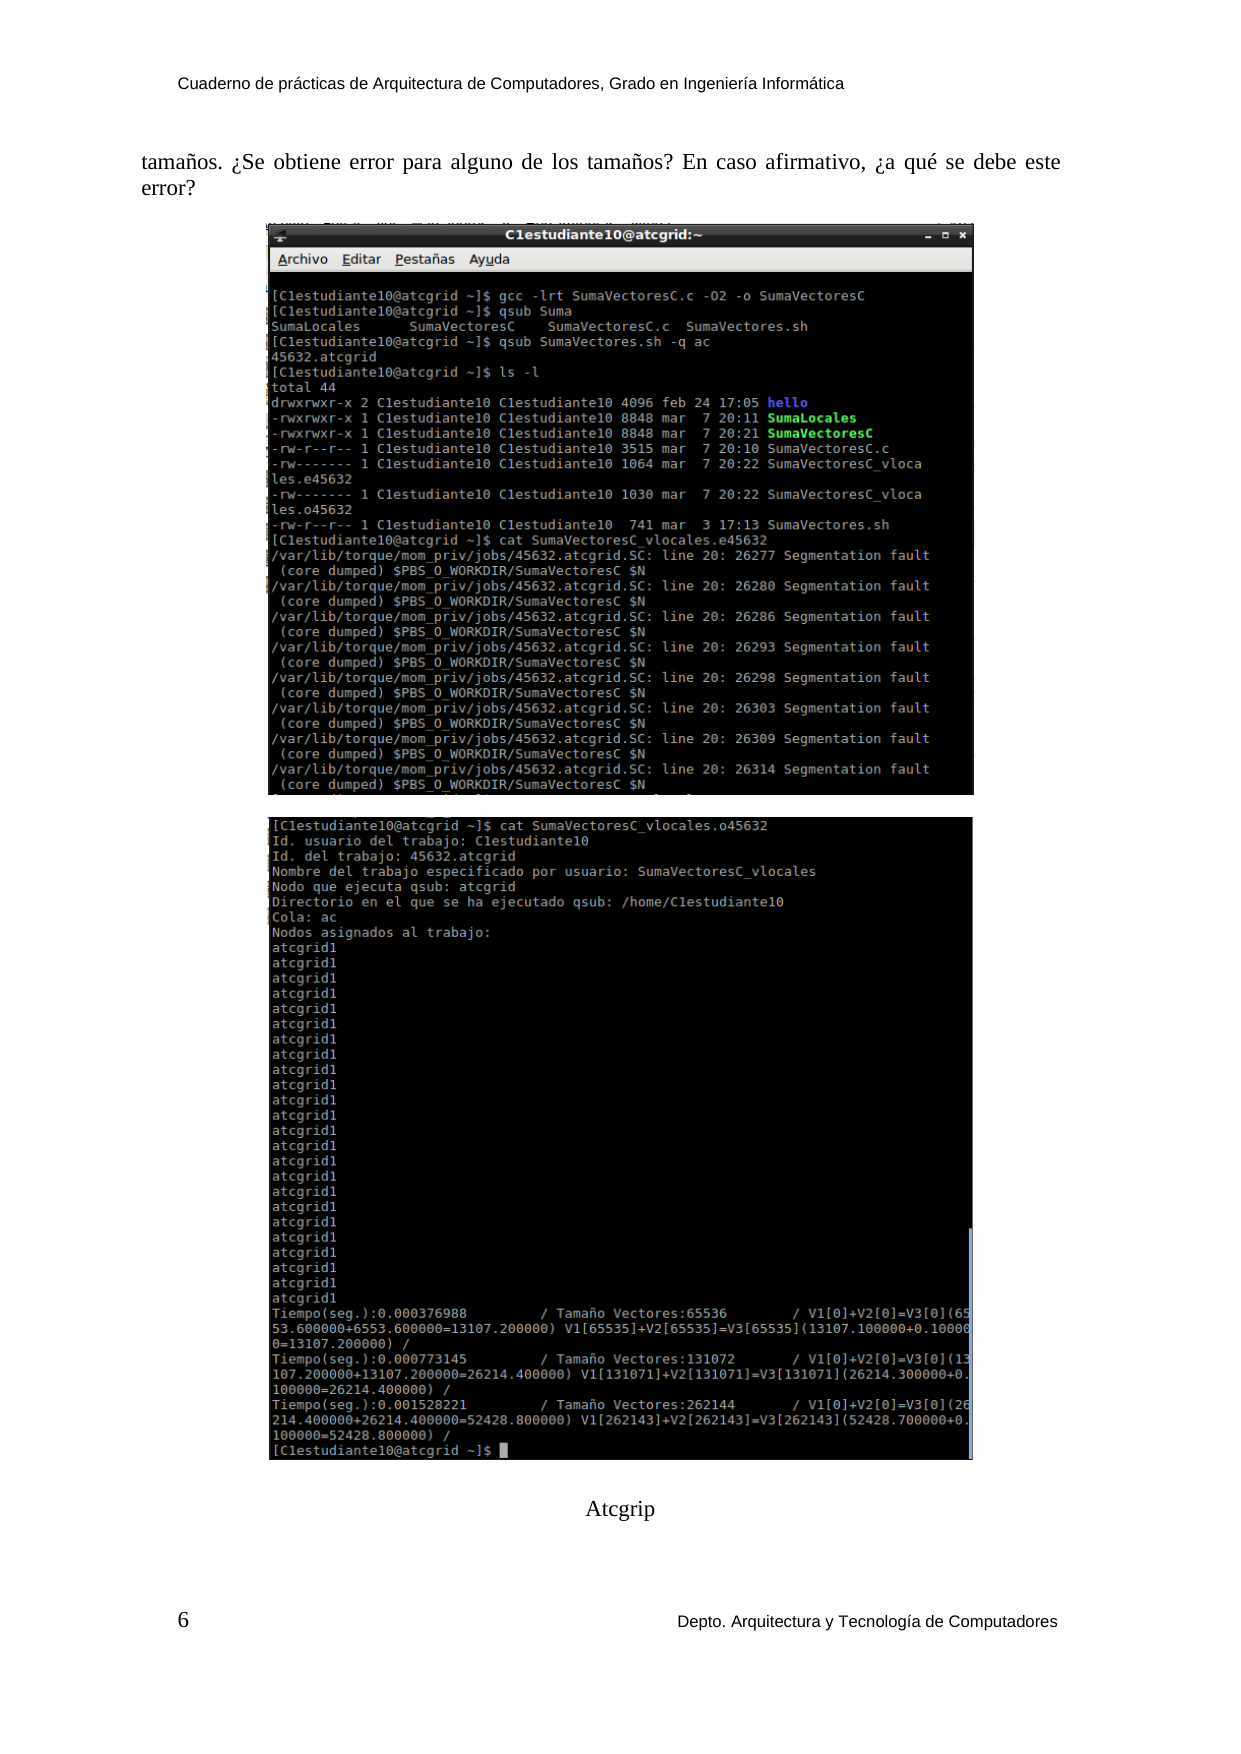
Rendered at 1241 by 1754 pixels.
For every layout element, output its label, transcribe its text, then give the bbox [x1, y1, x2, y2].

picture [266, 223, 975, 795]
list tamaños. ¿Se obtiene error para alguno de los tamaños? En caso afirmativo, ¿a qué se debe este error? [103, 148, 1063, 200]
picture [267, 817, 973, 1460]
list Atcgrip [177, 1495, 1063, 1521]
